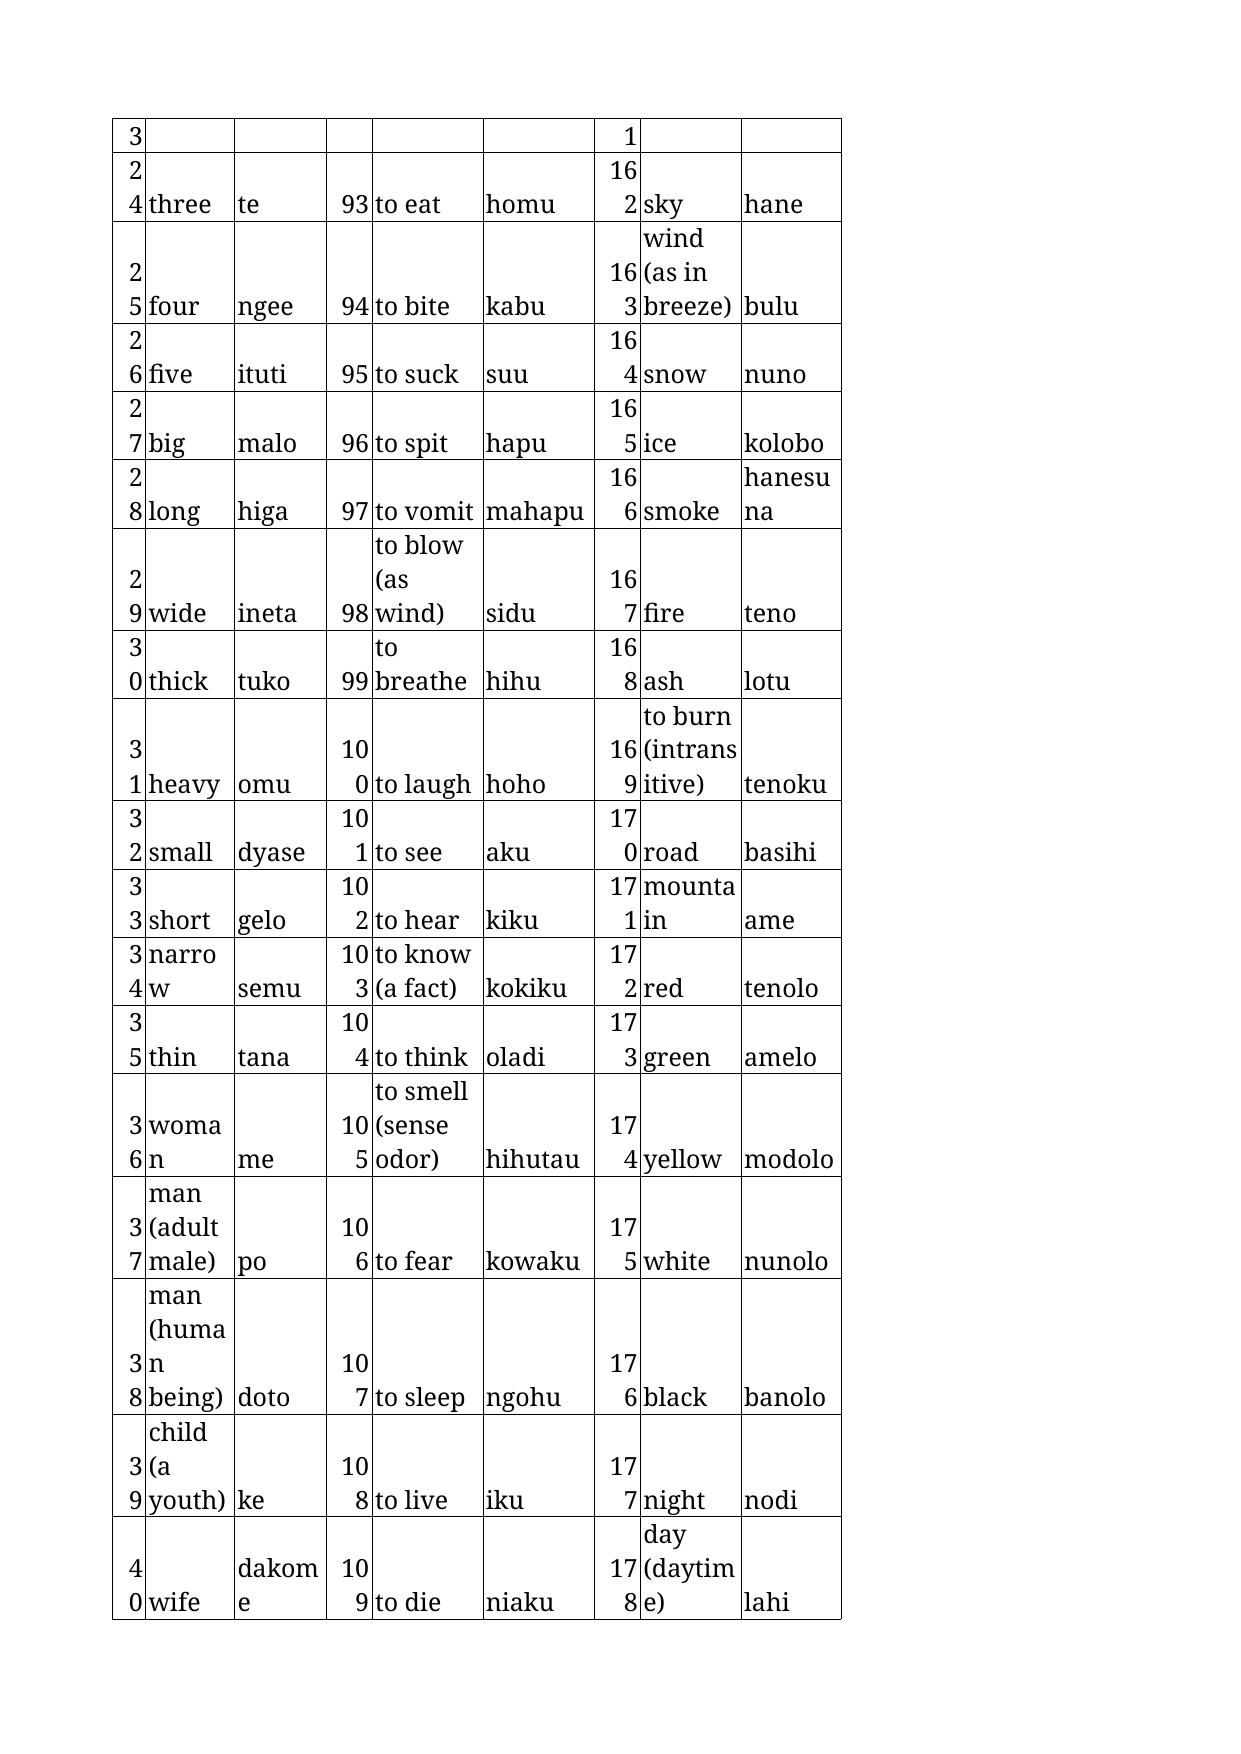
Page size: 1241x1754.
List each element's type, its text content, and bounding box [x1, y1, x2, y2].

table_cell red [641, 938, 741, 1005]
table_cell 27 [113, 392, 145, 459]
table_cell kiku [484, 870, 594, 937]
table_cell 37 [113, 1177, 145, 1278]
table_cell [484, 119, 594, 152]
table_cell te [235, 153, 326, 221]
table_cell narrow [146, 938, 234, 1005]
table_cell woman [146, 1074, 234, 1176]
table_cell 165 [595, 392, 640, 459]
table_cell 97 [327, 460, 372, 527]
table_cell four [146, 222, 234, 323]
table_cell black [641, 1279, 741, 1414]
table_cell thick [146, 631, 234, 698]
table_cell child (a youth) [146, 1415, 234, 1516]
table_cell thin [146, 1006, 234, 1073]
table_cell 34 [113, 938, 145, 1005]
table_cell to laugh [373, 699, 483, 800]
table_cell tana [235, 1006, 326, 1073]
table_cell [327, 119, 372, 152]
table_cell snow [641, 324, 741, 391]
table_cell bulu [742, 222, 841, 323]
table_cell man (adult male) [146, 1177, 234, 1278]
table_cell omu [235, 699, 326, 800]
table_cell 167 [595, 529, 640, 630]
table_cell day (daytime) [641, 1517, 741, 1619]
table_cell 39 [113, 1415, 145, 1516]
table_cell three [146, 153, 234, 221]
table_cell wide [146, 529, 234, 630]
table_cell 162 [595, 153, 640, 221]
table_cell 108 [327, 1415, 372, 1516]
table_cell to eat [373, 153, 483, 221]
table_cell 164 [595, 324, 640, 391]
table_cell 175 [595, 1177, 640, 1278]
table_cell 170 [595, 801, 640, 868]
table_cell 109 [327, 1517, 372, 1619]
table_cell to blow (as wind) [373, 529, 483, 630]
table_cell ngee [235, 222, 326, 323]
table_cell ice [641, 392, 741, 459]
table_cell 29 [113, 529, 145, 630]
table_cell modolo [742, 1074, 841, 1176]
table_cell 32 [113, 801, 145, 868]
table_cell nodi [742, 1415, 841, 1516]
table_cell 168 [595, 631, 640, 698]
table_cell to breathe [373, 631, 483, 698]
table_cell [146, 119, 234, 152]
table_cell 178 [595, 1517, 640, 1619]
table_cell to see [373, 801, 483, 868]
table_cell 35 [113, 1006, 145, 1073]
table_cell [235, 119, 326, 152]
table_cell to burn (intransitive) [641, 699, 741, 800]
table_cell homu [484, 153, 594, 221]
table_cell 172 [595, 938, 640, 1005]
table_cell dyase [235, 801, 326, 868]
table_cell semu [235, 938, 326, 1005]
table_cell nuno [742, 324, 841, 391]
table_cell 30 [113, 631, 145, 698]
table_cell fire [641, 529, 741, 630]
table_cell 24 [113, 153, 145, 221]
table_cell 93 [327, 153, 372, 221]
table_cell ash [641, 631, 741, 698]
table_cell to hear [373, 870, 483, 937]
table_cell to vomit [373, 460, 483, 527]
table_cell hihu [484, 631, 594, 698]
table_cell malo [235, 392, 326, 459]
table_cell dakome [235, 1517, 326, 1619]
table_cell kokiku [484, 938, 594, 1005]
table_cell 106 [327, 1177, 372, 1278]
table_cell teno [742, 529, 841, 630]
table_cell 173 [595, 1006, 640, 1073]
table_cell gelo [235, 870, 326, 937]
table_cell 100 [327, 699, 372, 800]
table_cell to think [373, 1006, 483, 1073]
table_cell lahi [742, 1517, 841, 1619]
table_cell 95 [327, 324, 372, 391]
table_cell 38 [113, 1279, 145, 1414]
table_cell heavy [146, 699, 234, 800]
table_cell to die [373, 1517, 483, 1619]
table_cell me [235, 1074, 326, 1176]
table_cell 28 [113, 460, 145, 527]
table_cell 163 [595, 222, 640, 323]
table_cell hapu [484, 392, 594, 459]
table_cell sidu [484, 529, 594, 630]
table_cell aku [484, 801, 594, 868]
table_cell ituti [235, 324, 326, 391]
table_cell to know (a fact) [373, 938, 483, 1005]
table_cell green [641, 1006, 741, 1073]
table_cell mahapu [484, 460, 594, 527]
table_cell 174 [595, 1074, 640, 1176]
table_cell 107 [327, 1279, 372, 1414]
table_cell 31 [113, 699, 145, 800]
table_cell sky [641, 153, 741, 221]
table_cell wife [146, 1517, 234, 1619]
table_cell hane [742, 153, 841, 221]
table_cell doto [235, 1279, 326, 1414]
table_cell niaku [484, 1517, 594, 1619]
table_cell 171 [595, 870, 640, 937]
table_cell ke [235, 1415, 326, 1516]
table_cell oladi [484, 1006, 594, 1073]
table_cell to spit [373, 392, 483, 459]
table_cell 98 [327, 529, 372, 630]
table_cell road [641, 801, 741, 868]
table_cell night [641, 1415, 741, 1516]
table_cell iku [484, 1415, 594, 1516]
table_cell man (human being) [146, 1279, 234, 1414]
table_cell lotu [742, 631, 841, 698]
table_cell 33 [113, 870, 145, 937]
table_cell to suck [373, 324, 483, 391]
table_cell 3 [113, 119, 145, 152]
table_cell amelo [742, 1006, 841, 1073]
table_cell 103 [327, 938, 372, 1005]
table_cell 169 [595, 699, 640, 800]
table_cell mountain [641, 870, 741, 937]
table_cell 1 [595, 119, 640, 152]
table_cell kolobo [742, 392, 841, 459]
table_cell to live [373, 1415, 483, 1516]
table_cell 102 [327, 870, 372, 937]
table_cell hihutau [484, 1074, 594, 1176]
table_cell po [235, 1177, 326, 1278]
table_cell 40 [113, 1517, 145, 1619]
table_cell tuko [235, 631, 326, 698]
table_cell wind (as in breeze) [641, 222, 741, 323]
table_cell yellow [641, 1074, 741, 1176]
table_cell 166 [595, 460, 640, 527]
table_cell ngohu [484, 1279, 594, 1414]
table_cell basihi [742, 801, 841, 868]
table_cell 177 [595, 1415, 640, 1516]
table_cell to fear [373, 1177, 483, 1278]
table_cell white [641, 1177, 741, 1278]
table_cell to smell (sense odor) [373, 1074, 483, 1176]
table_cell banolo [742, 1279, 841, 1414]
table_cell nunolo [742, 1177, 841, 1278]
table_cell long [146, 460, 234, 527]
table_cell 99 [327, 631, 372, 698]
table_cell tenolo [742, 938, 841, 1005]
table_cell 105 [327, 1074, 372, 1176]
table_cell [742, 119, 841, 152]
table_cell tenoku [742, 699, 841, 800]
table_cell suu [484, 324, 594, 391]
table_cell five [146, 324, 234, 391]
table_cell kowaku [484, 1177, 594, 1278]
table_cell big [146, 392, 234, 459]
table_cell smoke [641, 460, 741, 527]
table_cell 94 [327, 222, 372, 323]
table_cell to bite [373, 222, 483, 323]
table_cell 36 [113, 1074, 145, 1176]
table_cell [641, 119, 741, 152]
table_cell 176 [595, 1279, 640, 1414]
table_cell 96 [327, 392, 372, 459]
table_cell ineta [235, 529, 326, 630]
table_cell hoho [484, 699, 594, 800]
table_cell ame [742, 870, 841, 937]
table_cell small [146, 801, 234, 868]
table_cell kabu [484, 222, 594, 323]
table_cell 26 [113, 324, 145, 391]
table_cell 101 [327, 801, 372, 868]
table_cell [373, 119, 483, 152]
table_cell 25 [113, 222, 145, 323]
table_cell hanesuna [742, 460, 841, 527]
table_cell short [146, 870, 234, 937]
table_cell higa [235, 460, 326, 527]
table_cell to sleep [373, 1279, 483, 1414]
table_cell 104 [327, 1006, 372, 1073]
